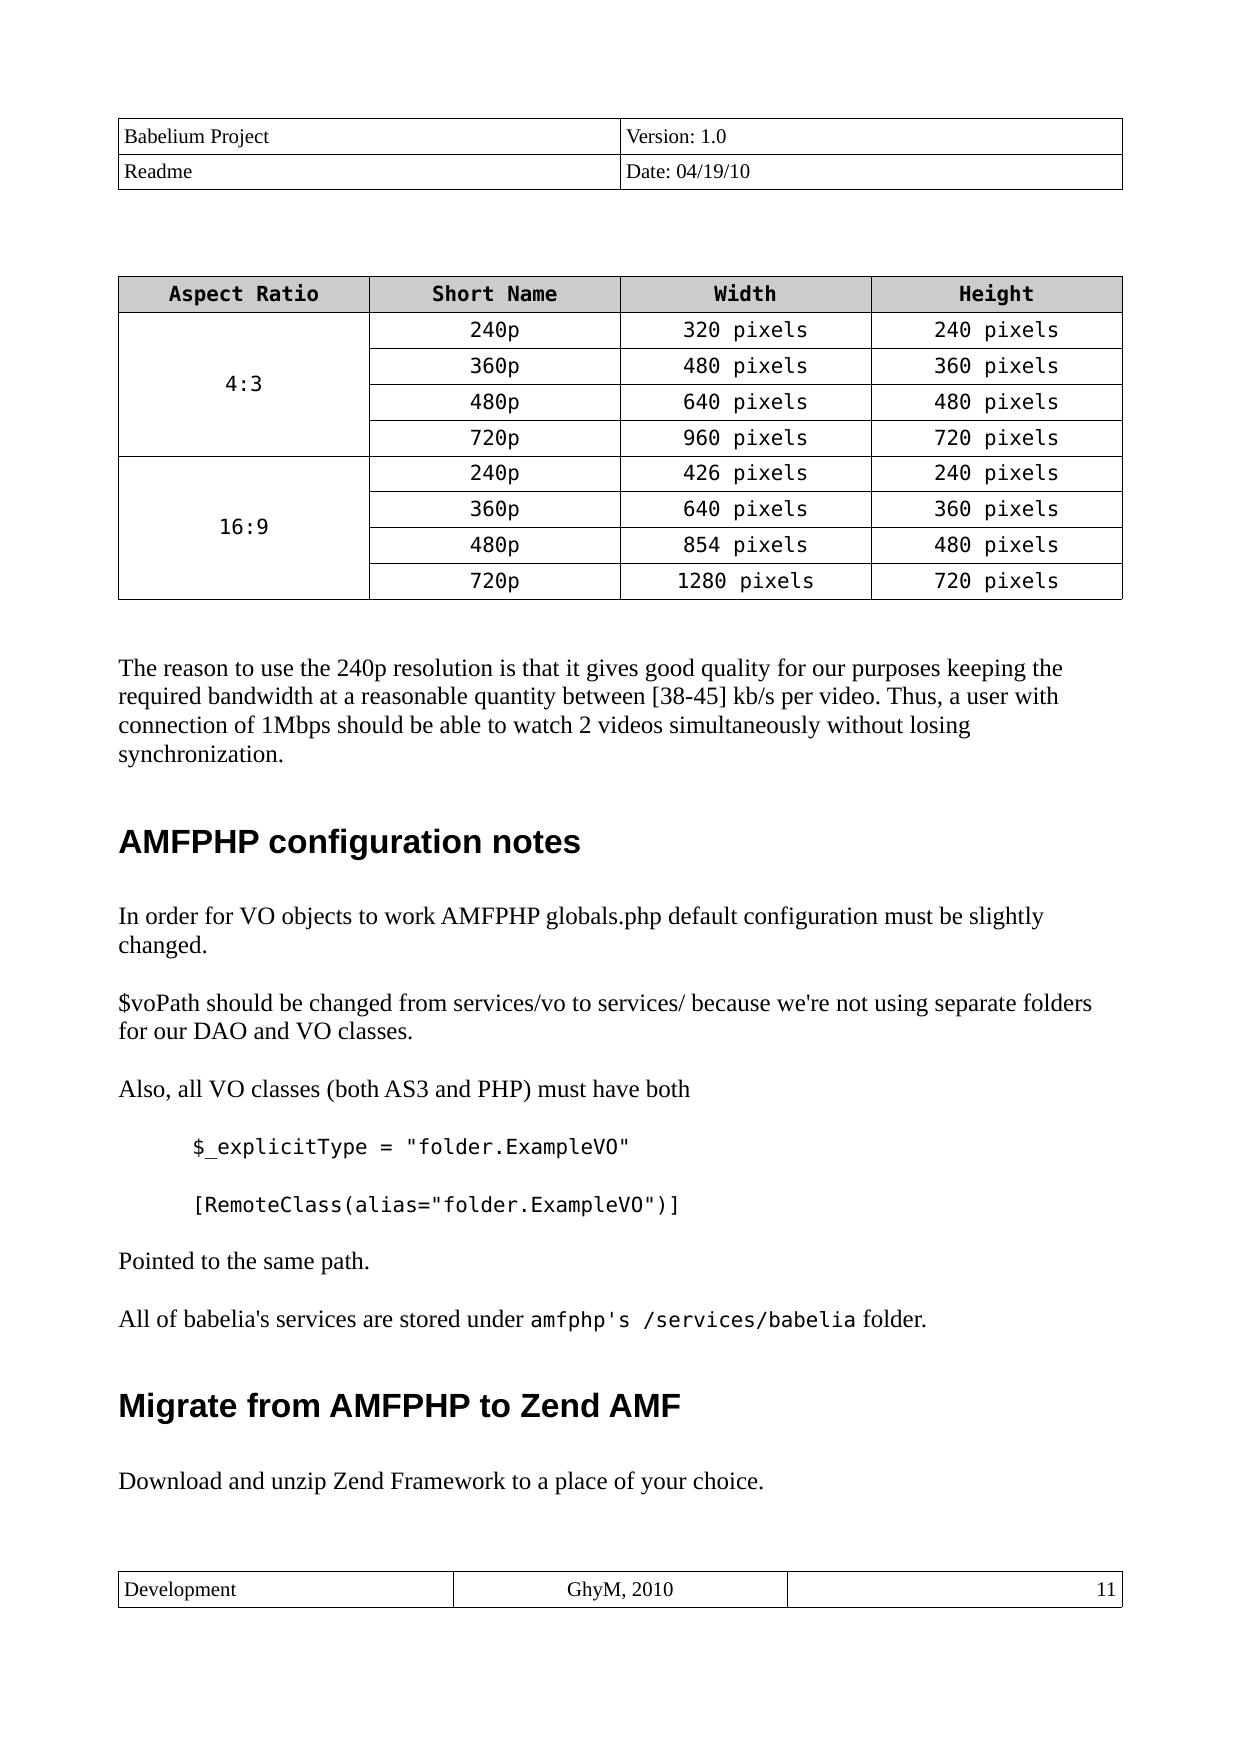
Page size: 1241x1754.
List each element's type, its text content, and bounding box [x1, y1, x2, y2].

table_cell 480p [370, 385, 620, 420]
table_cell 960 pixels [621, 421, 871, 456]
table_cell 360 pixels [872, 349, 1122, 384]
text Download and unzip Zend Framework to a place of your choice. [118, 1466, 1122, 1495]
table_cell 480 pixels [621, 349, 871, 384]
text All of babelia's services are stored under amfphp's /services/babelia folder. [118, 1304, 1122, 1333]
subtitle AMFPHP configuration notes [118, 821, 1122, 860]
table_cell 16:9 [119, 457, 369, 599]
table_cell 240p [370, 457, 620, 491]
table_cell 240 pixels [872, 313, 1122, 348]
table_cell 480 pixels [872, 528, 1122, 563]
table_header Short Name [370, 277, 620, 312]
text $voPath should be changed from services/vo to services/ because we're not using separate folders [118, 988, 1122, 1016]
table_cell 360p [370, 492, 620, 527]
table_cell 720p [370, 421, 620, 456]
text The reason to use the 240p resolution is that it gives good quality for our purposes keeping the required bandwidth at a reasonable quantity between [38-45] kb/s per video. Thus, a user with connection of 1Mbps should be able to watch 2 videos simultaneously without losing synchronization. [118, 653, 1122, 768]
table_cell 1280 pixels [621, 564, 871, 599]
table_cell 240 pixels [872, 457, 1122, 491]
subtitle Migrate from AMFPHP to Zend AMF [118, 1386, 1122, 1425]
table_cell 720p [370, 564, 620, 599]
table_cell 640 pixels [621, 385, 871, 420]
table_cell 426 pixels [621, 457, 871, 491]
text [RemoteClass(alias="folder.ExampleVO")] [118, 1189, 1122, 1218]
text for our DAO and VO classes. [118, 1016, 1122, 1045]
table_cell 720 pixels [872, 421, 1122, 456]
table_cell 360 pixels [872, 492, 1122, 527]
table_header Width [621, 277, 871, 312]
table_cell 360p [370, 349, 620, 384]
table_cell 480 pixels [872, 385, 1122, 420]
table_cell 320 pixels [621, 313, 871, 348]
table_cell 240p [370, 313, 620, 348]
table_cell 854 pixels [621, 528, 871, 563]
table_header Aspect Ratio [119, 277, 369, 312]
table_header Height [872, 277, 1122, 312]
text In order for VO objects to work AMFPHP globals.php default configuration must be slightly changed. [118, 901, 1122, 959]
text Pointed to the same path. [118, 1246, 1122, 1275]
text $_explicitType = "folder.ExampleVO" [118, 1131, 1122, 1160]
table_cell 4:3 [119, 313, 369, 456]
text Also, all VO classes (both AS3 and PHP) must have both [118, 1074, 1122, 1103]
table_cell 480p [370, 528, 620, 563]
table_cell 640 pixels [621, 492, 871, 527]
table_cell 720 pixels [872, 564, 1122, 599]
